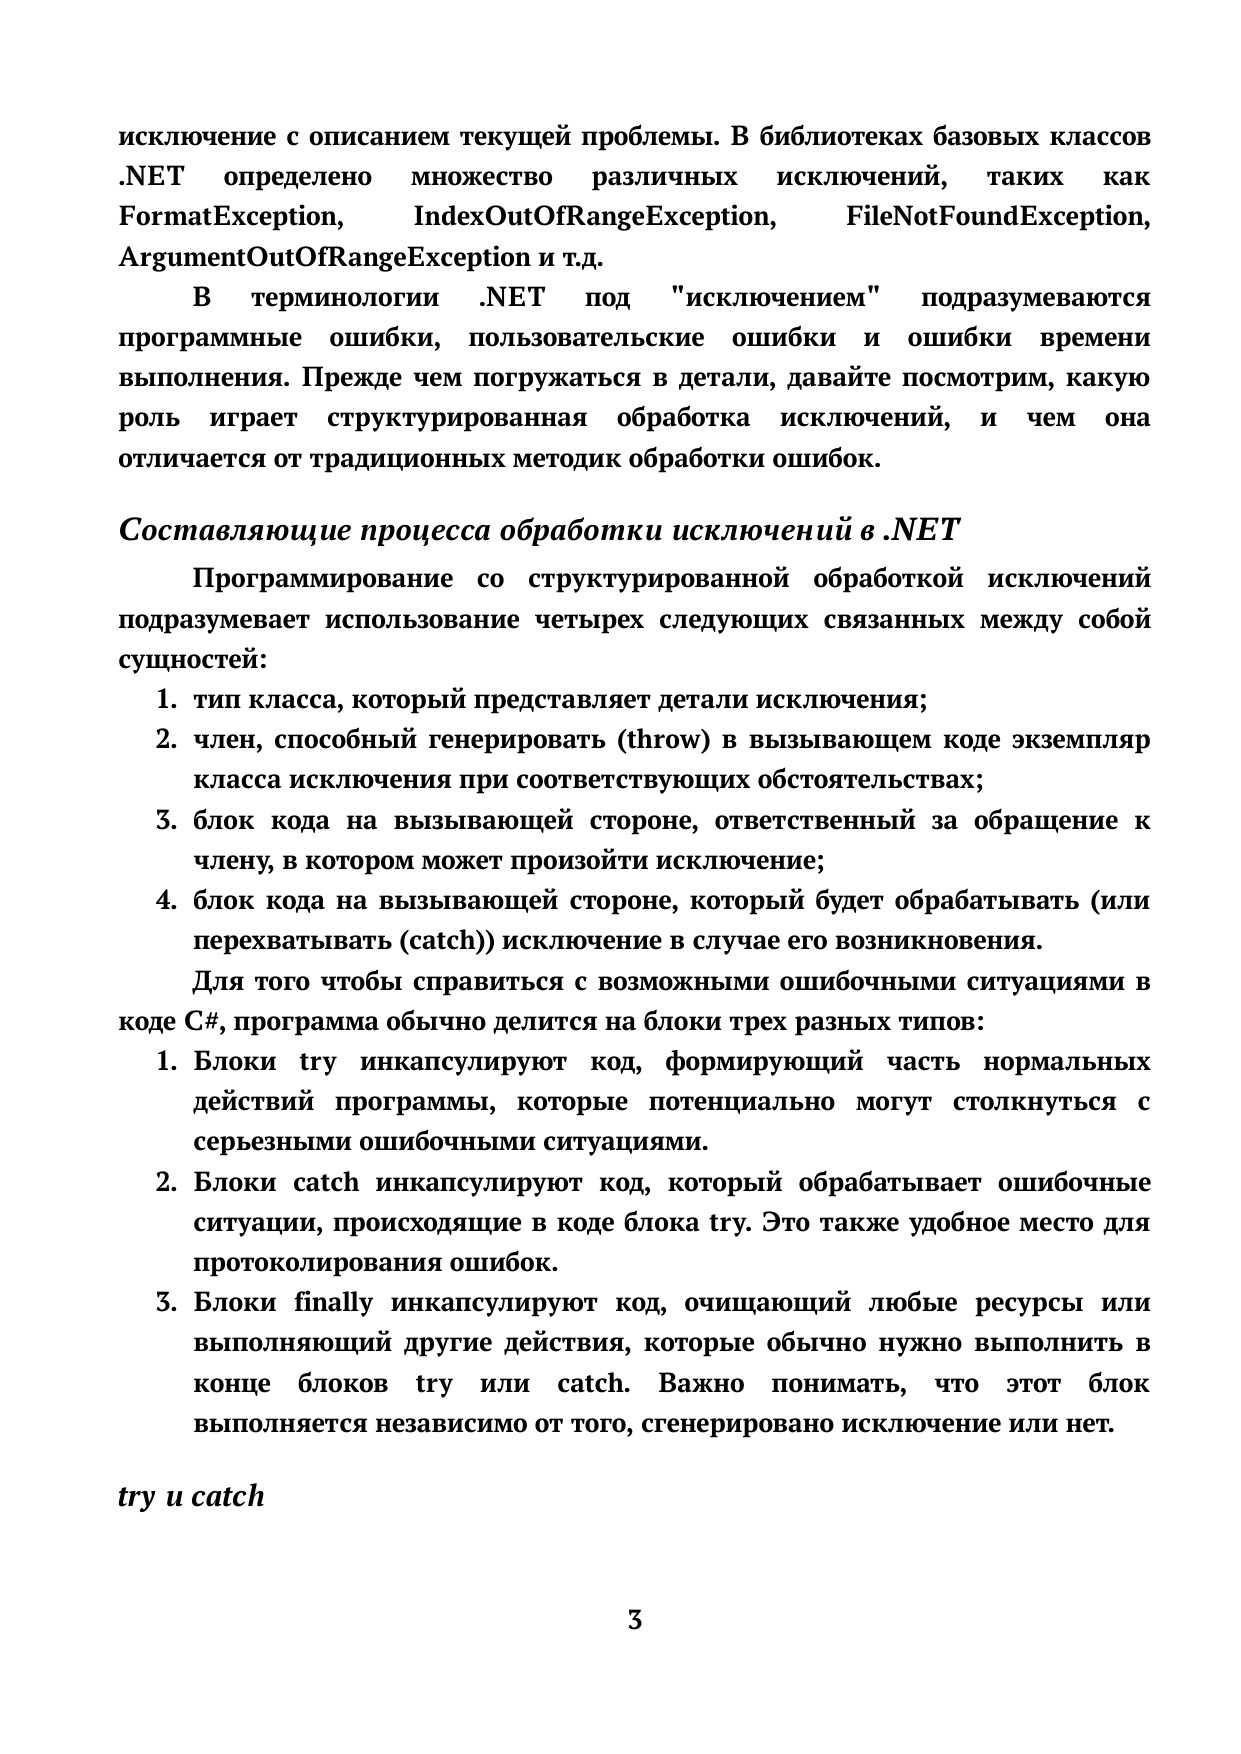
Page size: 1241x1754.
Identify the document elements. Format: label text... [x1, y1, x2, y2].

text Для того чтобы справиться с возможными ошибочными ситуациями в коде С#, программа обычно делится на блоки трех разных типов: [118, 963, 1152, 1036]
list Блоки catch инкапсулируют код, который обрабатывает ошибочные ситуации, происходящие в коде блока try. Это также удобное место для протоколирования ошибок. [156, 1164, 1152, 1278]
text Программирование со структурированной обработкой исключений подразумевает использование четырех следующих связанных между собой сущностей: [118, 561, 1152, 674]
list Блоки try инкапсулируют код, формирующий часть нормальных действий программы, которые потенциально могут столкнуться с серьезными ошибочными ситуациями. [156, 1043, 1152, 1157]
list Блоки finally инкапсулируют код, очищающий любые ресурсы или выполняющий другие действия, которые обычно нужно выполнить в конце блоков try или catch. Важно понимать, что этот блок выполняется независимо от того, сгенерированo исключение или нет. [156, 1284, 1152, 1438]
list блок кода на вызывающей стороне, который будет обрабатывать (или перехватывать (catch)) исключение в случае его возникновения. [156, 882, 1152, 956]
subtitle try и catch [118, 1474, 1152, 1513]
text исключение с описанием текущей проблемы. В библиотеках базовых классов .NET определено множество различных исключений, таких как FormatException, IndexOutOfRangeException, FileNotFoundException, ArgumentOutOfRangeException и т.д. [118, 118, 1152, 272]
subtitle Составляющие процесса обработки исключений в .NET [118, 509, 1152, 548]
list член, способный генерировать (throw) в вызывающем коде экземпляр класса исключения при соответствующих обстоятельствах; [156, 721, 1152, 795]
text В терминологии .NET под "исключением" подразумеваются программные ошибки, пользовательские ошибки и ошибки времени выполнения. Прежде чем погружаться в детали, давайте посмотрим, какую роль играет структурированная обработка исключений, и чем она отличается от традиционных методик обработки ошибок. [118, 279, 1152, 473]
list тип класса, который представляет детали исключения; [156, 681, 1152, 715]
list блок кода на вызывающей стороне, ответственный за обращение к члену, в котором может произойти исключение; [156, 802, 1152, 876]
